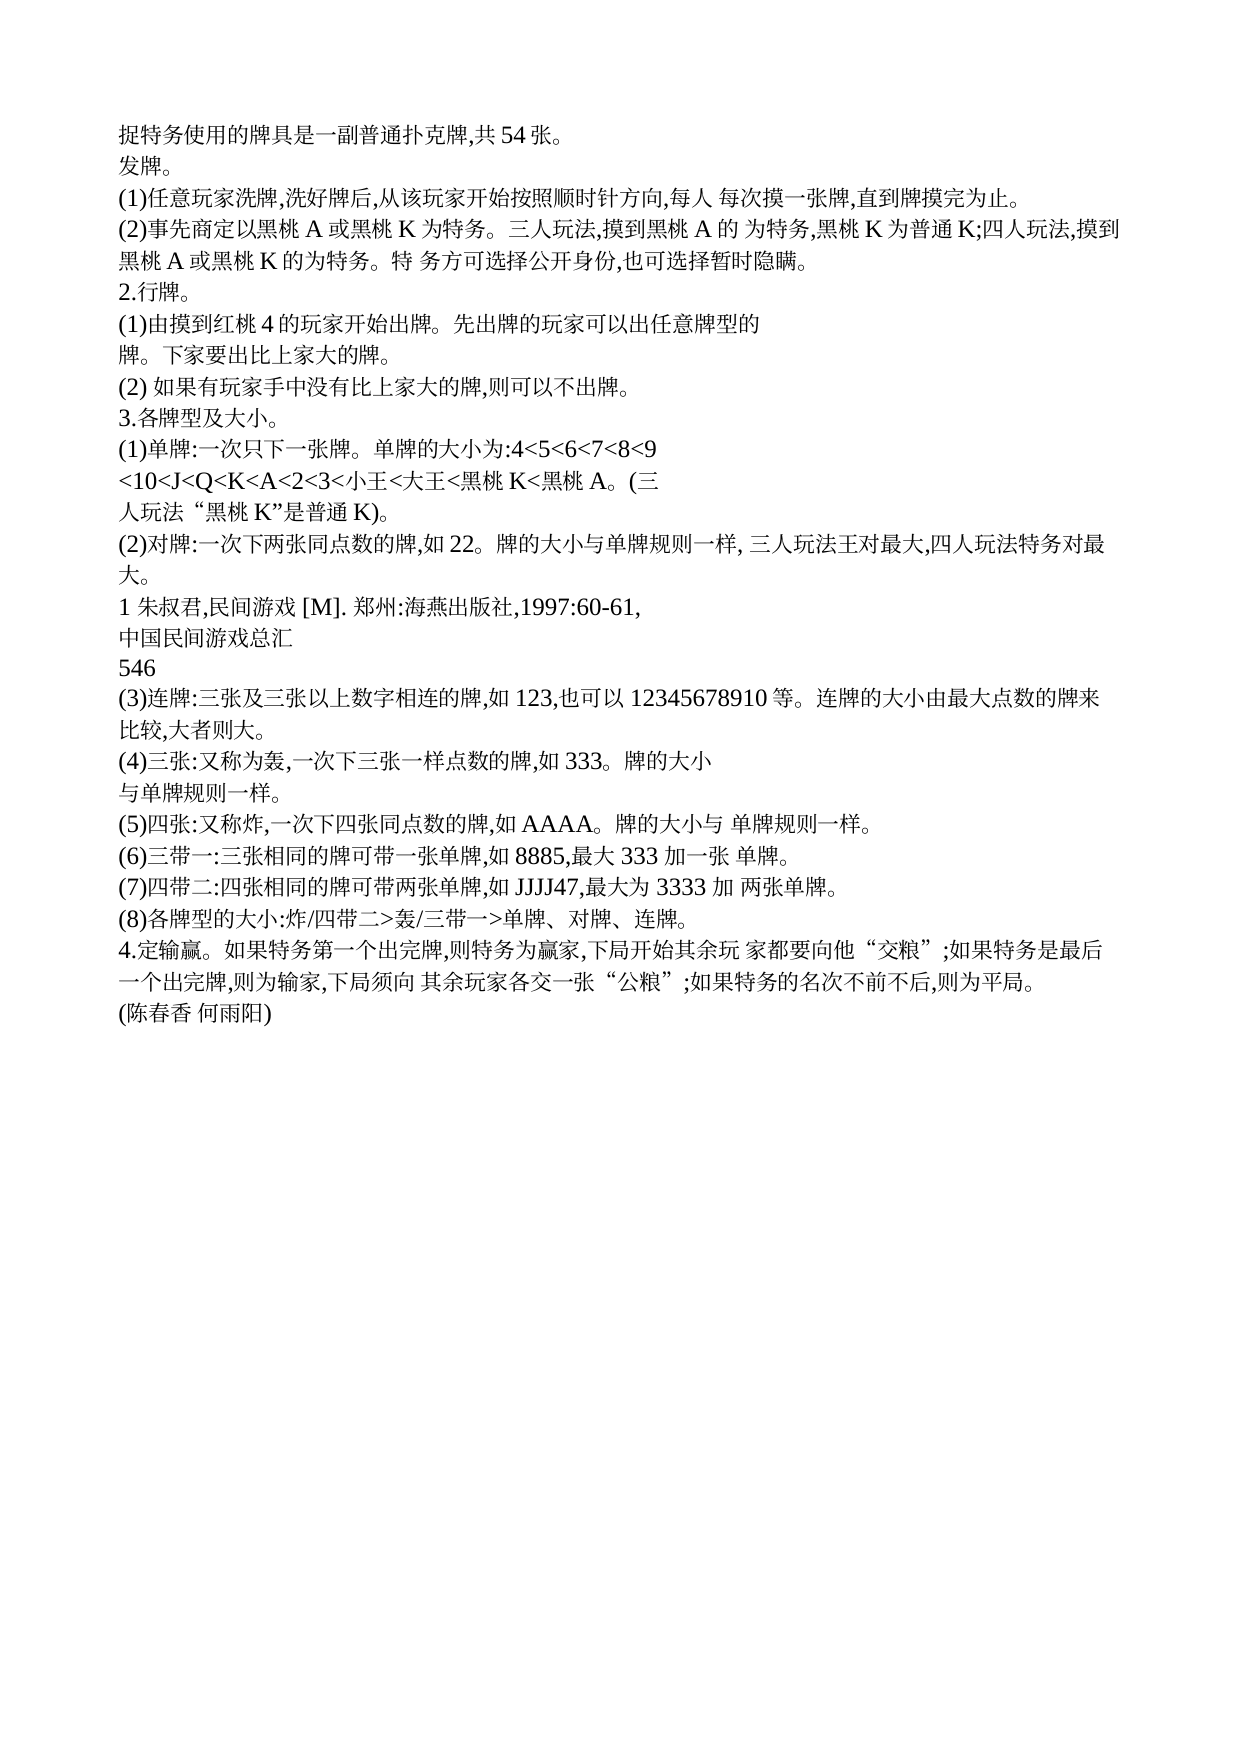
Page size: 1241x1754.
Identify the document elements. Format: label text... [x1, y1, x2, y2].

text <10<J<Q<K<A<2<3<小王<大王<黑桃K<黑桃A。(三 [118, 464, 1122, 496]
text 发牌。 [118, 149, 1122, 181]
text 546 [118, 653, 1122, 682]
text (6)三带一:三张相同的牌可带一张单牌,如8885,最大 333 加一张 单牌。 [118, 839, 1122, 870]
text 与单牌规则一样。 [118, 776, 1122, 807]
text (2)事先商定以黑桃A或黑桃K为特务。三人玩法,摸到黑桃A的 为特务,黑桃K为普通K;四人玩法,摸到黑桃A或黑桃K的为特务。特 务方可选择公开身份,也可选择暂时隐瞒。 [118, 212, 1122, 275]
text (5)四张:又称炸,一次下四张同点数的牌,如AAAA。牌的大小与 单牌规则一样。 [118, 807, 1122, 839]
text 牌。下家要出比上家大的牌。 [118, 338, 1122, 370]
text 捉特务使用的牌具是一副普通扑克牌,共54张。 [118, 118, 1122, 149]
text (7)四带二:四张相同的牌可带两张单牌,如JJJJ47,最大为 3333 加 两张单牌。 [118, 870, 1122, 902]
text (3)连牌:三张及三张以上数字相连的牌,如123,也可以 12345678910等。连牌的大小由最大点数的牌来比较,大者则大。 [118, 682, 1122, 744]
text (4)三张:又称为轰,一次下三张一样点数的牌,如333。牌的大小 [118, 744, 1122, 776]
text (2)对牌:一次下两张同点数的牌,如22。牌的大小与单牌规则一样, 三人玩法王对最大,四人玩法特务对最大。 [118, 527, 1122, 590]
text 1 朱叔君,民间游戏 [M]. 郑州:海燕出版社,1997:60-61, [118, 590, 1122, 621]
text 人玩法“黑桃K”是普通K)。 [118, 496, 1122, 527]
text (8)各牌型的大小:炸/四带二>轰/三带一>单牌、对牌、连牌。 [118, 902, 1122, 933]
text 中国民间游戏总汇 [118, 621, 1122, 653]
text 3.各牌型及大小。 [118, 401, 1122, 433]
text (1)由摸到红桃4的玩家开始出牌。先出牌的玩家可以出任意牌型的 [118, 307, 1122, 338]
text (1)单牌:一次只下一张牌。单牌的大小为:4<5<6<7<8<9 [118, 433, 1122, 464]
text 4.定输赢。如果特务第一个出完牌,则特务为赢家,下局开始其余玩 家都要向他“交粮”;如果特务是最后一个出完牌,则为输家,下局须向 其余玩家各交一张“公粮”;如果特务的名次不前不后,则为平局。 [118, 933, 1122, 996]
text 2.行牌。 [118, 275, 1122, 307]
text (2) 如果有玩家手中没有比上家大的牌,则可以不出牌。 [118, 370, 1122, 401]
text (陈春香 何雨阳) [118, 996, 1122, 1028]
text (1)任意玩家洗牌,洗好牌后,从该玩家开始按照顺时针方向,每人 每次摸一张牌,直到牌摸完为止。 [118, 181, 1122, 212]
